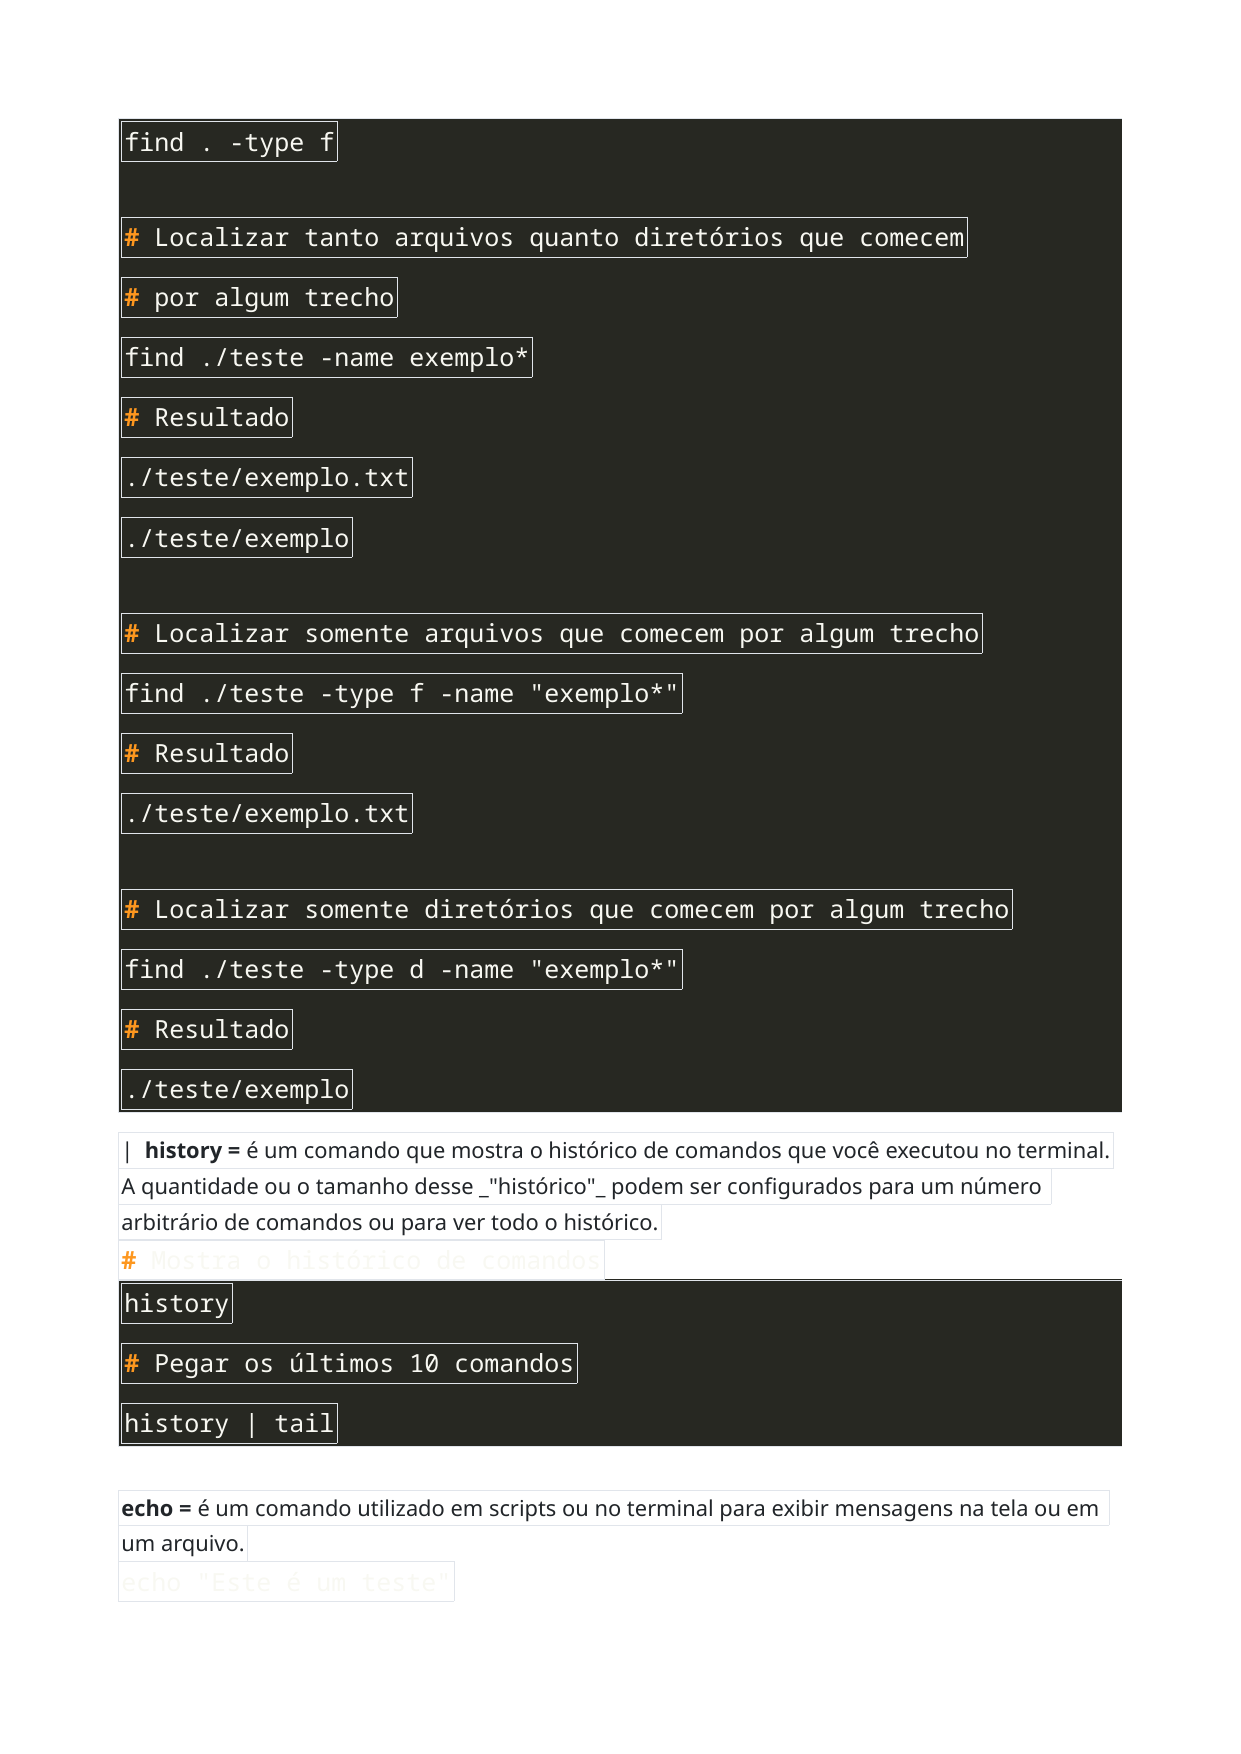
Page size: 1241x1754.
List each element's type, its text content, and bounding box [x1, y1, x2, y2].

text echo = é um comando utilizado em scripts ou no terminal para exibir mensagens na tela ou em um arquivo. [119, 1489, 1122, 1561]
text ./teste/exemplo [119, 1066, 1122, 1112]
text # Localizar somente arquivos que comecem por algum trecho [119, 610, 1122, 653]
text # Localizar tanto arquivos quanto diretórios que comecem [119, 214, 1122, 257]
text ./teste/exemplo.txt [119, 790, 1122, 833]
text ./teste/exemplo.txt [119, 454, 1122, 497]
text | history = é um comando que mostra o histórico de comandos que você executou no terminal. A quantidade ou o tamanho desse _"histórico"_ podem ser configurados para um número arbitrário de comandos ou para ver todo o histórico. [119, 1133, 1113, 1168]
text history | tail [119, 1400, 1122, 1446]
text echo "Este é um teste" [119, 1562, 454, 1601]
text # Mostra o histórico de comandos [119, 1241, 604, 1279]
text history [119, 1281, 1122, 1323]
text # Pegar os últimos 10 comandos [119, 1340, 1122, 1383]
text [605, 1239, 1122, 1279]
text | history = é um comando que mostra o histórico de comandos que você executou no terminal. A quantidade ou o tamanho desse _"histórico"_ podem ser configurados para um número arbitrário de comandos ou para ver todo o histórico. [119, 1205, 661, 1239]
text ./teste/exemplo [119, 514, 1122, 557]
text # Resultado [119, 394, 1122, 437]
text find ./teste -type d -name "exemplo*" [119, 946, 1122, 989]
text [455, 1561, 1122, 1601]
text # por algum trecho [119, 274, 1122, 317]
text # Resultado [119, 1006, 1122, 1049]
text | history = é um comando que mostra o histórico de comandos que você executou no terminal. A quantidade ou o tamanho desse _"histórico"_ podem ser configurados para um número arbitrário de comandos ou para ver todo o histórico. [662, 1132, 1122, 1239]
text find . -type f [119, 119, 1122, 161]
text find ./teste -type f -name "exemplo*" [119, 670, 1122, 713]
text | history = é um comando que mostra o histórico de comandos que você executou no terminal. A quantidade ou o tamanho desse _"histórico"_ podem ser configurados para um número arbitrário de comandos ou para ver todo o histórico. [119, 1169, 1051, 1204]
text # Resultado [119, 730, 1122, 773]
text find ./teste -name exemplo* [119, 334, 1122, 377]
text # Localizar somente diretórios que comecem por algum trecho [119, 886, 1122, 929]
